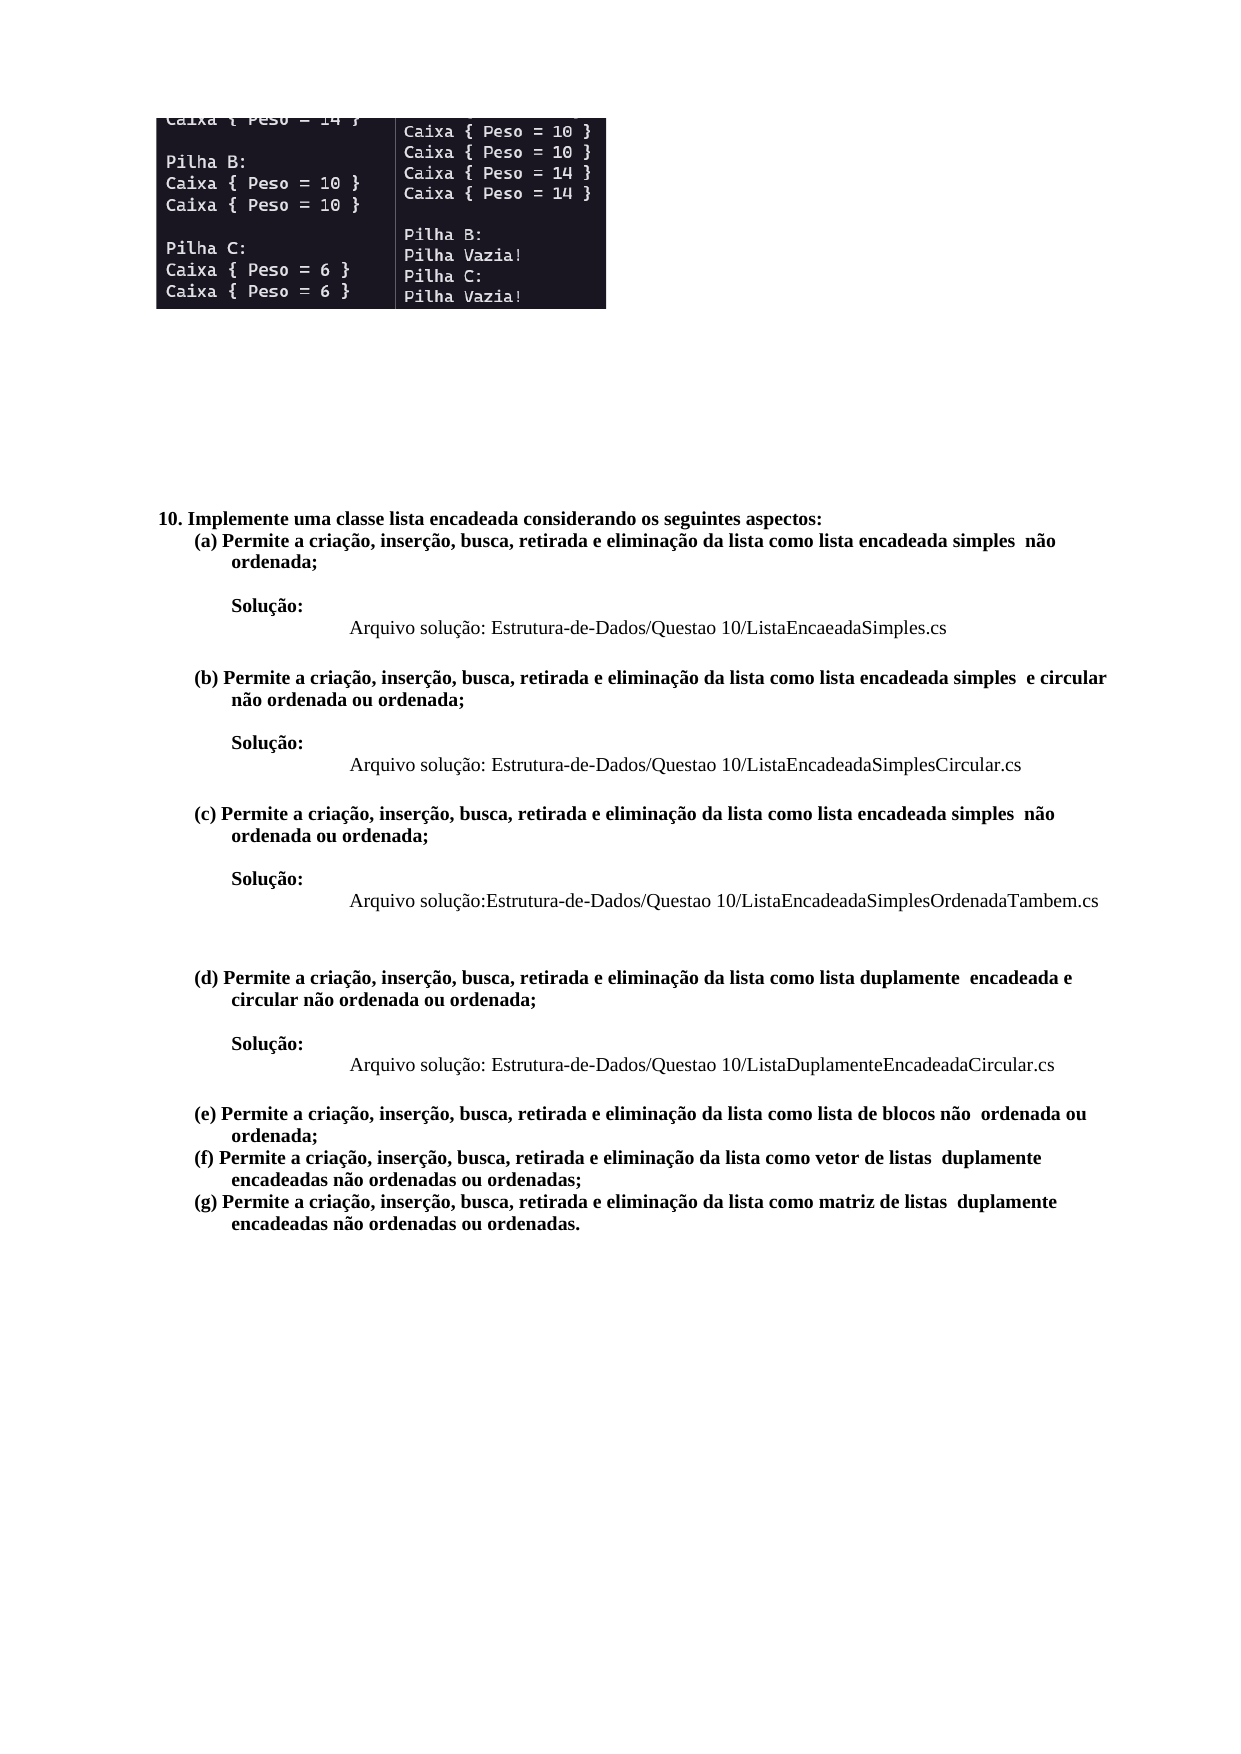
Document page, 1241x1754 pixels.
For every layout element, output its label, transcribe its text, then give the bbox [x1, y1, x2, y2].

text (d) Permite a criação, inserção, busca, retirada e eliminação da lista como lista duplamente encadeada e circular não ordenada ou ordenada; Solução: Arquivo solução: Estrutura-de-Dados/Questao 10/ListaDuplamenteEncadeadaCircular.cs [194, 967, 1122, 1103]
text (g) Permite a criação, inserção, busca, retirada e eliminação da lista como matriz de listas duplamente encadeadas não ordenadas ou ordenadas. [194, 1191, 1122, 1235]
text (f) Permite a criação, inserção, busca, retirada e eliminação da lista como vetor de listas duplamente encadeadas não ordenadas ou ordenadas; [194, 1147, 1122, 1191]
text (a) Permite a criação, inserção, busca, retirada e eliminação da lista como lista encadeada simples não ordenada; [194, 530, 1122, 595]
text (b) Permite a criação, inserção, busca, retirada e eliminação da lista como lista encadeada simples e circular não ordenada ou ordenada; Solução: Arquivo solução: Estrutura-de-Dados/Questao 10/ListaEncadeadaSimplesCircular.cs [194, 667, 1122, 776]
text Solução: Arquivo solução: Estrutura-de-Dados/Questao 10/ListaEncaeadaSimples.cs [194, 595, 1122, 638]
text 10. Implemente uma classe lista encadeada considerando os seguintes aspectos: [158, 507, 1122, 530]
text (c) Permite a criação, inserção, busca, retirada e eliminação da lista como lista encadeada simples não ordenada ou ordenada; Solução: Arquivo solução:Estrutura-de-Dados/Questao 10/ListaEncadeadaSimplesOrdenadaTambem.cs [194, 803, 1122, 912]
text (e) Permite a criação, inserção, busca, retirada e eliminação da lista como lista de blocos não ordenada ou ordenada; [194, 1103, 1122, 1147]
